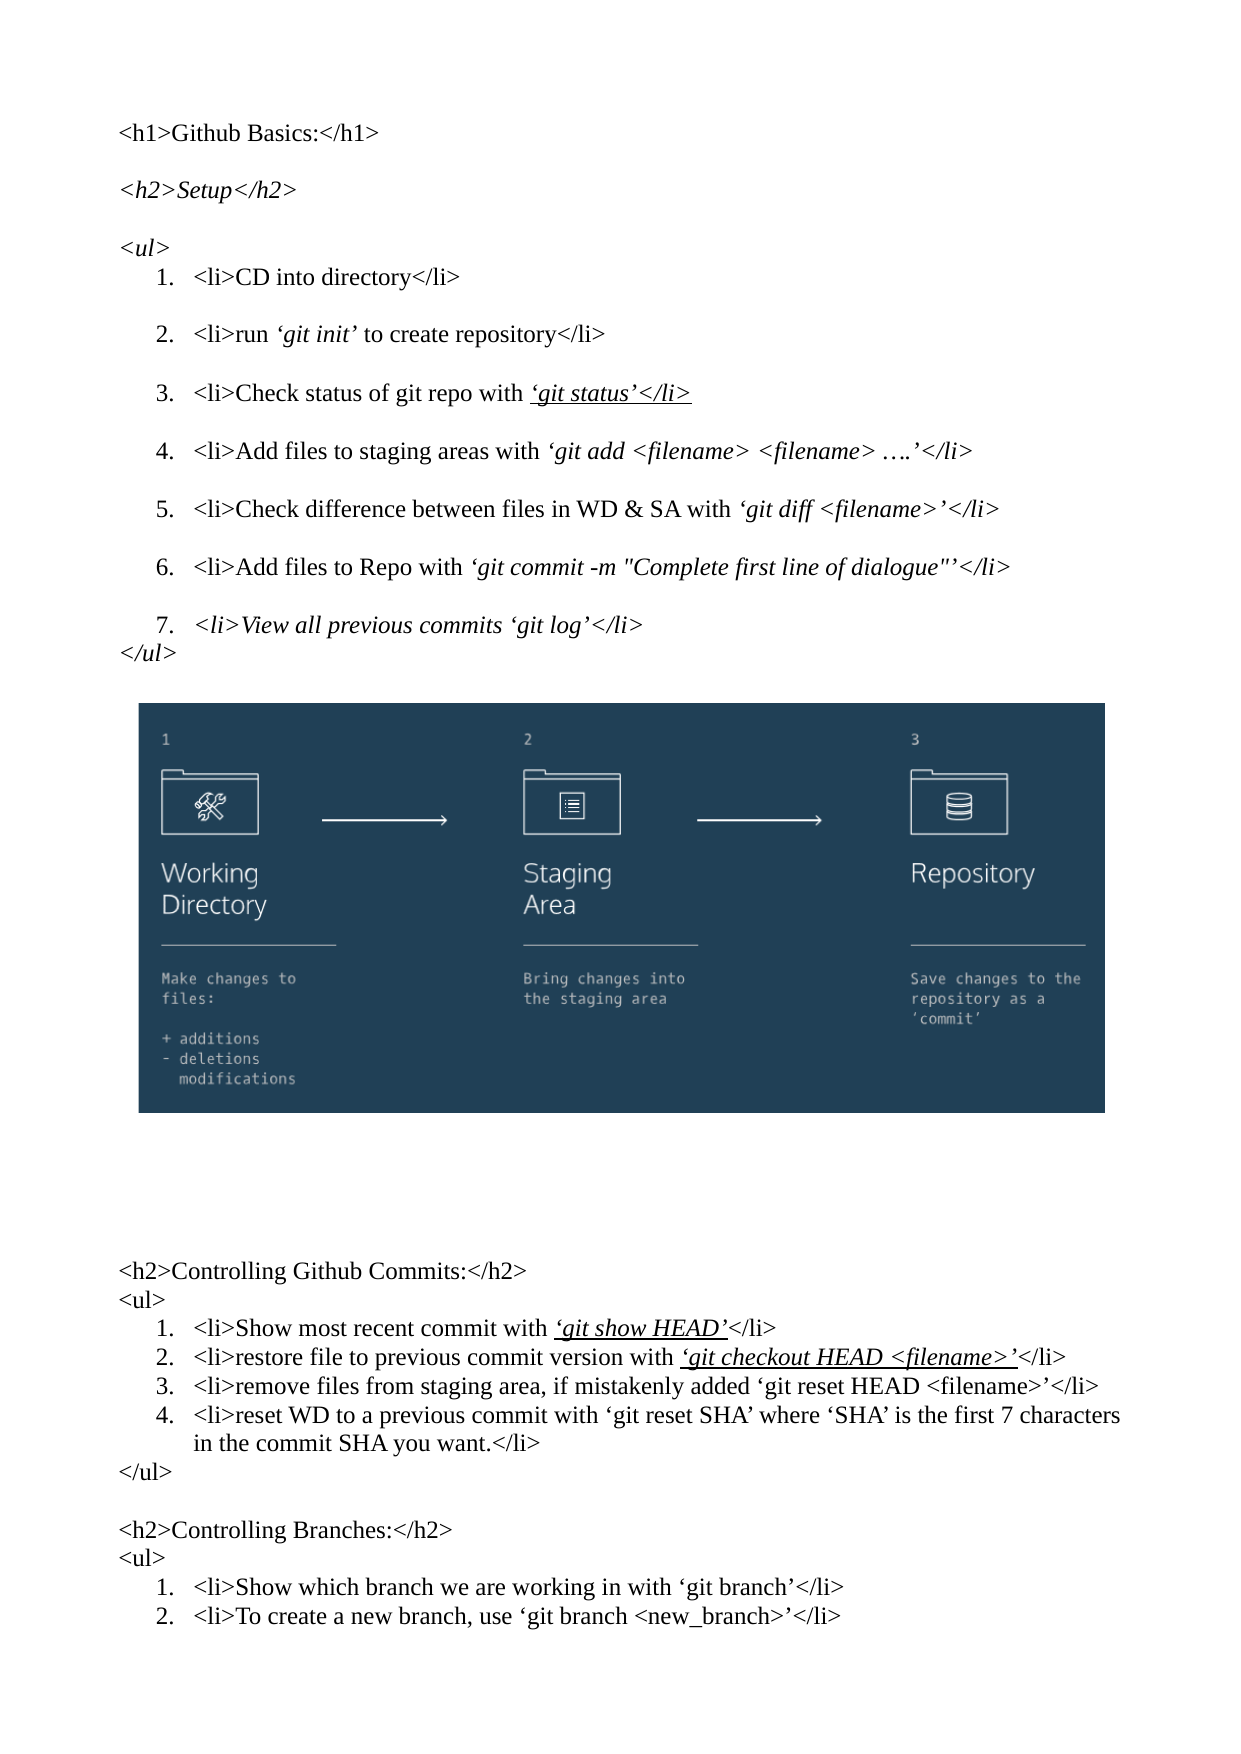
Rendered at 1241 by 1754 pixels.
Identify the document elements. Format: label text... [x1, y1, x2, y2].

list <li>run ‘git init’ to create repository</li> [156, 319, 1122, 348]
text <h1>Github Basics:</h1> [118, 118, 1122, 147]
list <li>Add files to staging areas with ‘git add <filename> <filename> ….’</li> [156, 436, 1122, 464]
text <h2>Controlling Github Commits:</h2> [118, 1256, 1122, 1285]
list <li>Add files to Repo with ‘git commit -m "Complete first line of dialogue"’</li> [156, 552, 1122, 581]
list <li>restore file to previous commit version with ‘git checkout HEAD <filename>’</li> [156, 1342, 1122, 1371]
list <li>remove files from staging area, if mistakenly added ‘git reset HEAD <filename>’</li> [156, 1371, 1122, 1400]
list <li>To create a new branch, use ‘git branch <new_branch>’</li> [156, 1601, 1122, 1630]
text <ul> [118, 1285, 1122, 1313]
text <ul> [118, 233, 1122, 262]
list <li>reset WD to a previous commit with ‘git reset SHA’ where ‘SHA’ is the first 7 characters in the commit SHA you want.</li> [156, 1400, 1122, 1457]
list <li>View all previous commits ‘git log’</li> [156, 610, 1122, 638]
picture [138, 703, 1105, 1113]
list <li>Check difference between files in WD & SA with ‘git diff <filename>’</li> [156, 494, 1122, 523]
list <li>Show which branch we are working in with ‘git branch’</li> [156, 1572, 1122, 1601]
list <li>CD into directory</li> [156, 262, 1122, 291]
list <li>Show most recent commit with ‘git show HEAD’</li> [156, 1313, 1122, 1342]
text </ul> [118, 1457, 1122, 1486]
text <h2>Controlling Branches:</h2> [118, 1515, 1122, 1543]
text <h2>Setup</h2> [118, 176, 1122, 204]
text <ul> [118, 1543, 1122, 1572]
text </ul> [118, 638, 1122, 667]
list <li>Check status of git repo with ‘git status’</li> [156, 378, 1122, 406]
